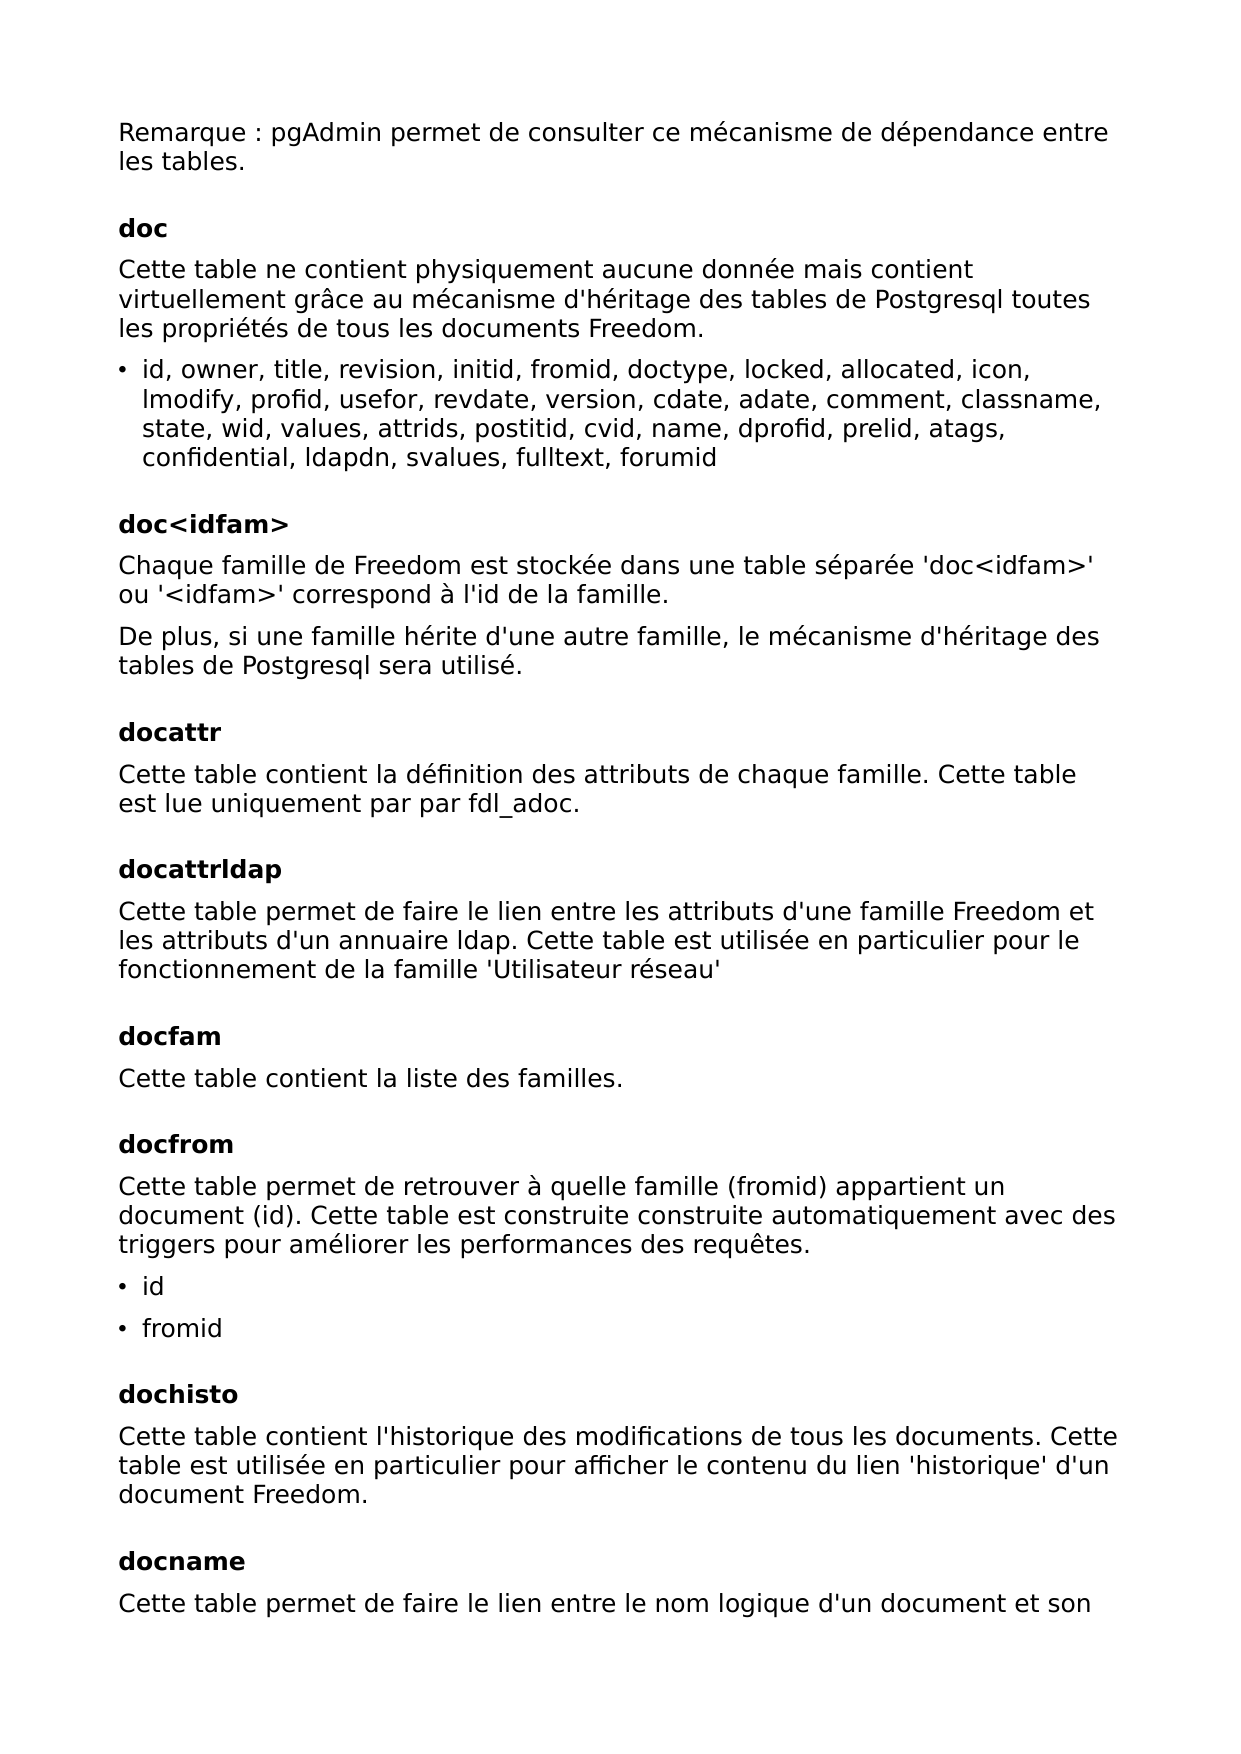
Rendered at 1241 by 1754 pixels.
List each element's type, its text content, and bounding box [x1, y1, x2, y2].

subtitle docattr [118, 718, 1122, 747]
subtitle docname [118, 1547, 1122, 1576]
text Cette table permet de faire le lien entre les attributs d'une famille Freedom et les attributs d'un annuaire ldap. Cette table est utilisée en particulier pour le fonctionnement de la famille 'Utilisateur réseau' [118, 897, 1122, 985]
subtitle docfam [118, 1022, 1122, 1051]
text Cette table contient la définition des attributs de chaque famille. Cette table est lue uniquement par par fdl_adoc. [118, 760, 1122, 818]
subtitle docfrom [118, 1131, 1122, 1160]
subtitle doc [118, 214, 1122, 243]
subtitle doc<idfam> [118, 510, 1122, 539]
text Cette table permet de faire le lien entre le nom logique d'un document et son [118, 1589, 1122, 1618]
subtitle dochisto [118, 1381, 1122, 1410]
text Cette table ne contient physiquement aucune donnée mais contient virtuellement grâce au mécanisme d'héritage des tables de Postgresql toutes les propriétés de tous les documents Freedom. [118, 256, 1122, 343]
text De plus, si une famille hérite d'une autre famille, le mécanisme d'héritage des tables de Postgresql sera utilisé. [118, 622, 1122, 681]
text Chaque famille de Freedom est stockée dans une table séparée 'doc<idfam>' ou '<idfam>' correspond à l'id de la famille. [118, 551, 1122, 610]
subtitle docattrldap [118, 856, 1122, 885]
list fromid [118, 1314, 1122, 1343]
list id, owner, title, revision, initid, fromid, doctype, locked, allocated, icon, lmodify, profid, usefor, revdate, version, cdate, adate, comment, classname, state, wid, values, attrids, postitid, cvid, name, dprofid, prelid, atags, confidential, ldapdn, svalues, fulltext, forumid [118, 356, 1122, 472]
text Cette table contient l'historique des modifications de tous les documents. Cette table est utilisée en particulier pour afficher le contenu du lien 'historique' d'un document Freedom. [118, 1422, 1122, 1510]
text Cette table contient la liste des familles. [118, 1064, 1122, 1093]
list id [118, 1272, 1122, 1301]
text Remarque : pgAdmin permet de consulter ce mécanisme de dépendance entre les tables. [118, 118, 1122, 176]
text Cette table permet de retrouver à quelle famille (fromid) appartient un document (id). Cette table est construite construite automatiquement avec des triggers pour améliorer les performances des requêtes. [118, 1172, 1122, 1260]
